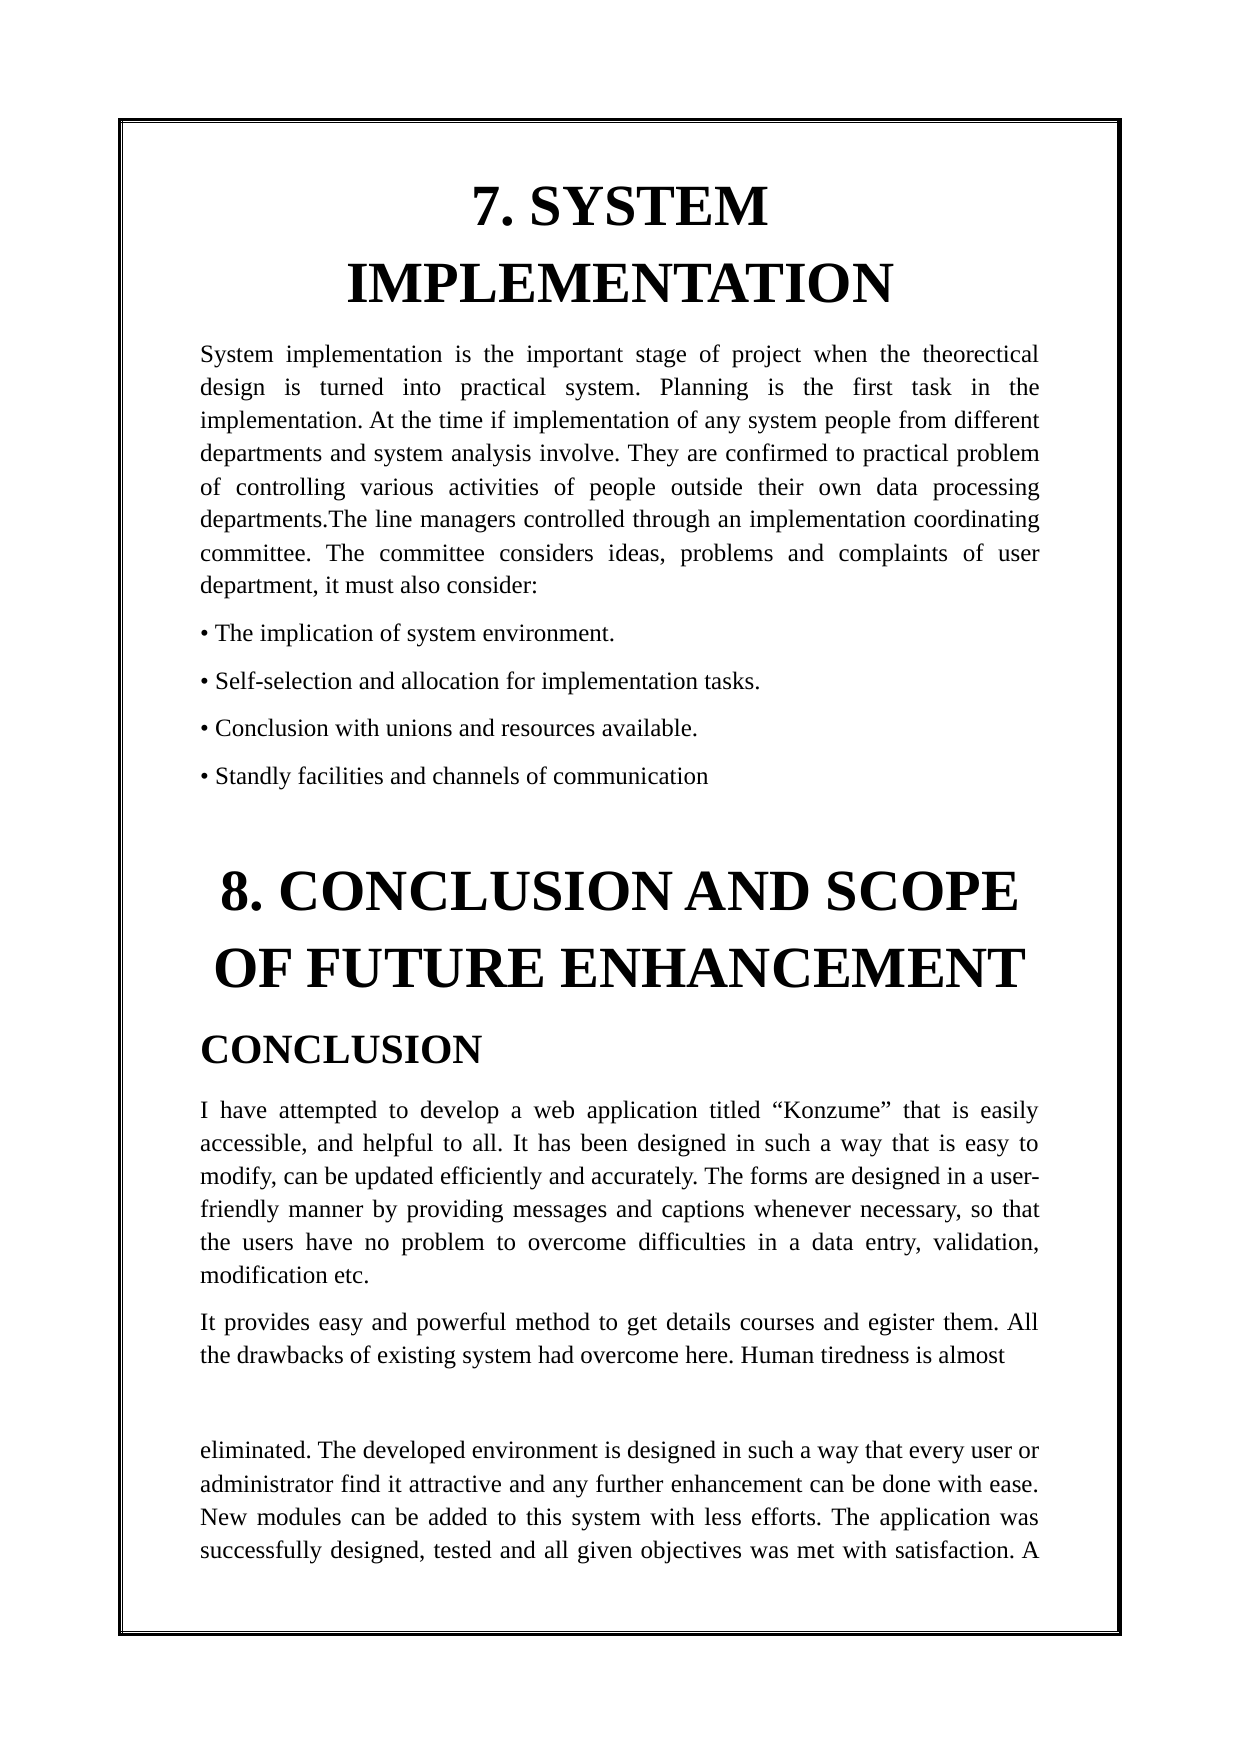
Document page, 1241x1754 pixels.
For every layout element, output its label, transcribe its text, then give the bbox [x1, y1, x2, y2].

text eliminated. The developed environment is designed in such a way that every user or administrator find it attractive and any further enhancement can be done with ease. New modules can be added to this system with less efforts. The application was successfully designed, tested and all given objectives was met with satisfaction. A [200, 1436, 1040, 1563]
text • The implication of system environment. [200, 618, 1040, 647]
text I have attempted to develop a web application titled “Konzume” that is easily accessible, and helpful to all. It has been designed in such a way that is easy to modify, can be updated efficiently and accurately. The forms are designed in a user-friendly manner by providing messages and captions whenever necessary, so that the users have no problem to overcome difficulties in a data entry, validation, modification etc. [200, 1095, 1040, 1288]
text 7. SYSTEM IMPLEMENTATION [200, 171, 1040, 315]
text System implementation is the important stage of project when the theorectical design is turned into practical system. Planning is the first task in the implementation. At the time if implementation of any system people from different departments and system analysis involve. They are confirmed to practical problem of controlling various activities of people outside their own data processing departments.The line managers controlled through an implementation coordinating committee. The committee considers ideas, problems and complaints of user department, it must also consider: [200, 339, 1040, 599]
text 8. CONCLUSION AND SCOPE OF FUTURE ENHANCEMENT [200, 856, 1040, 1000]
text • Self-selection and allocation for implementation tasks. [200, 666, 1040, 694]
text • Conclusion with unions and resources available. [200, 713, 1040, 742]
text • Standly facilities and channels of communication [200, 761, 1040, 790]
text CONCLUSION [200, 1025, 1040, 1073]
text It provides easy and powerful method to get details courses and egister them. All the drawbacks of existing system had overcome here. Human tiredness is almost [200, 1307, 1040, 1369]
